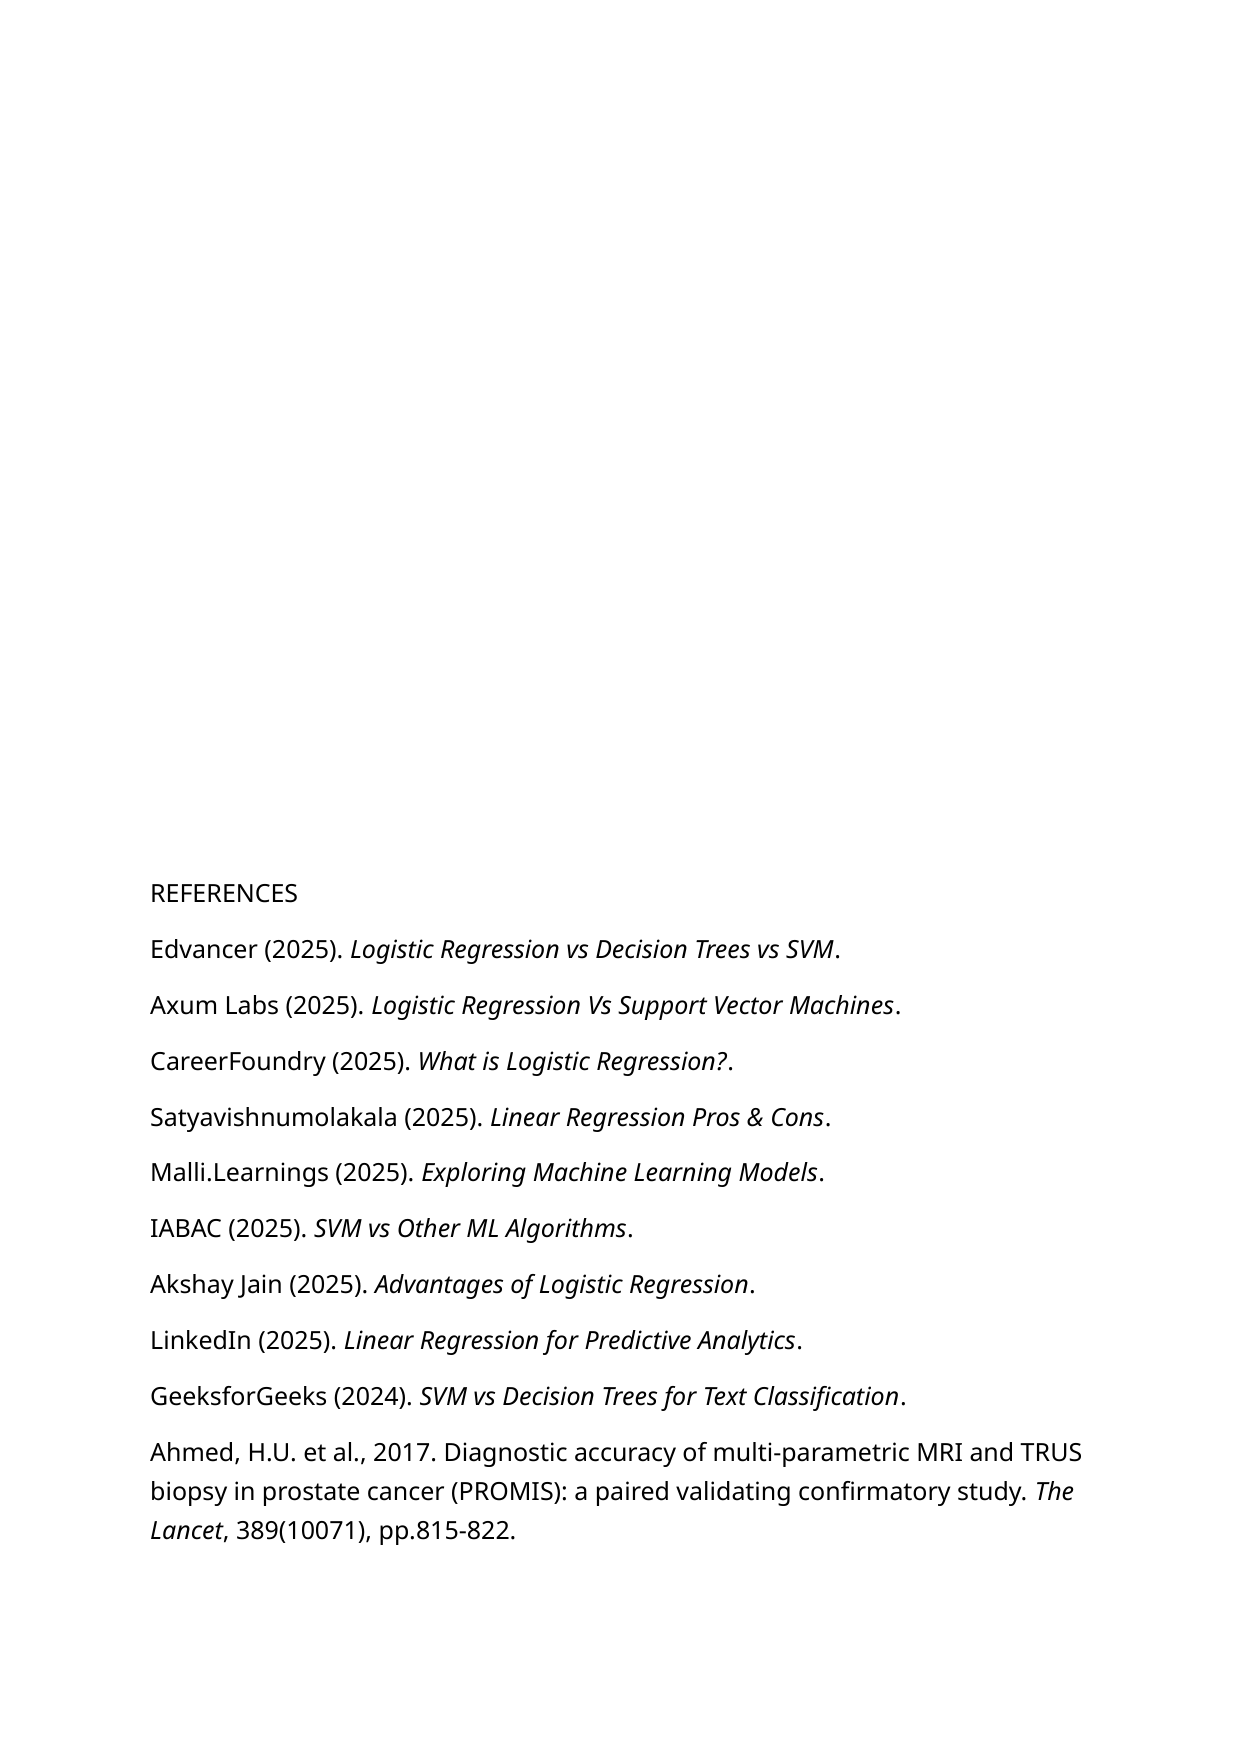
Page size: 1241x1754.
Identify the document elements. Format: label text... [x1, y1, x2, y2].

text Satyavishnumolakala (2025). Linear Regression Pros & Cons. [150, 1099, 1090, 1133]
text Axum Labs (2025). Logistic Regression Vs Support Vector Machines. [150, 987, 1090, 1022]
text REFERENCES [150, 876, 1090, 910]
text CareerFoundry (2025). What is Logistic Regression?. [150, 1043, 1090, 1077]
text Ahmed, H.U. et al., 2017. Diagnostic accuracy of multi-parametric MRI and TRUS biopsy in prostate cancer (PROMIS): a paired validating confirmatory study. The Lancet, 389(10071), pp.815-822. [150, 1434, 1090, 1547]
text Akshay Jain (2025). Advantages of Logistic Regression. [150, 1267, 1090, 1301]
text LinkedIn (2025). Linear Regression for Predictive Analytics. [150, 1322, 1090, 1357]
text Edvancer (2025). Logistic Regression vs Decision Trees vs SVM. [150, 932, 1090, 966]
text IABAC (2025). SVM vs Other ML Algorithms. [150, 1211, 1090, 1245]
text Malli.Learnings (2025). Exploring Machine Learning Models. [150, 1155, 1090, 1189]
text GeeksforGeeks (2024). SVM vs Decision Trees for Text Classification. [150, 1378, 1090, 1412]
